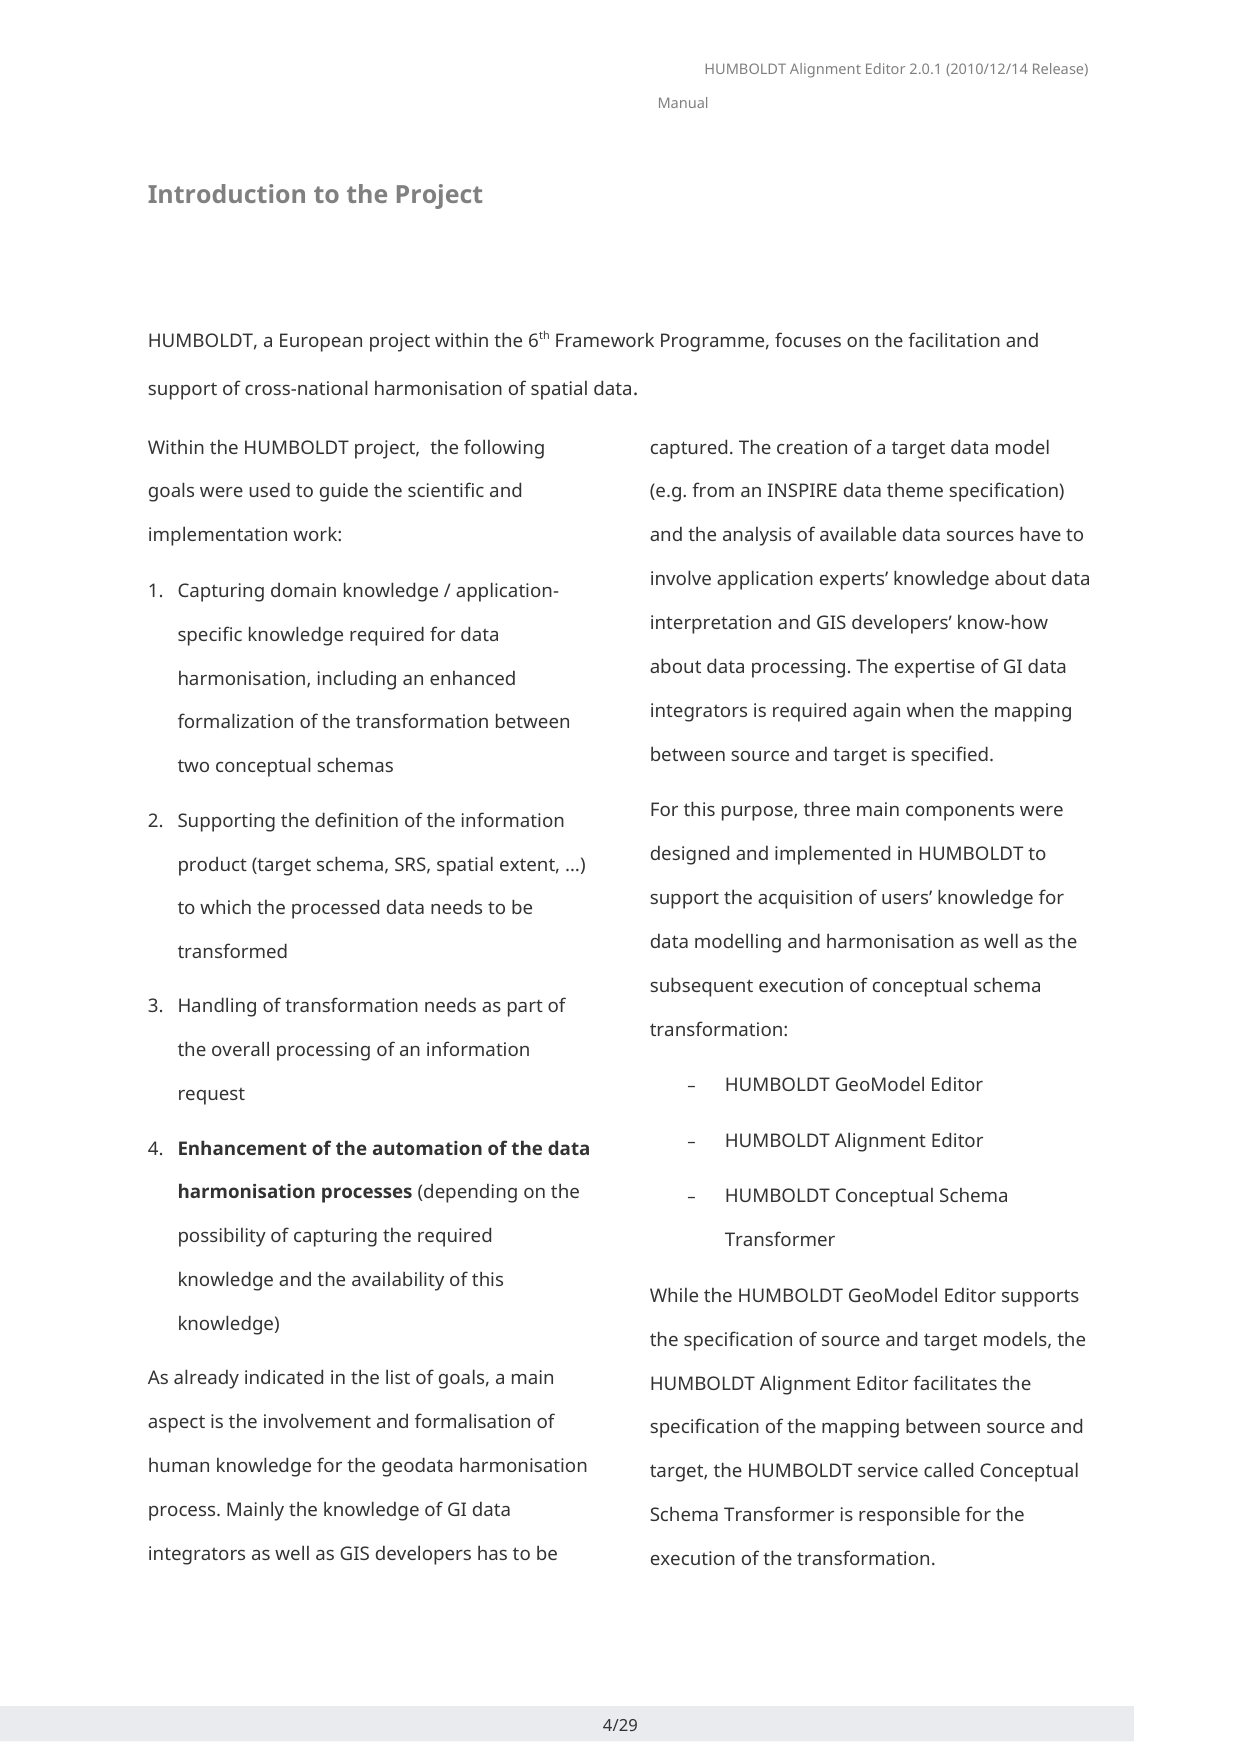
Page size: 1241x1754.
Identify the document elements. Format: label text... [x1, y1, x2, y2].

text For this purpose, three main components were designed and implemented in HUMBOLDT to support the acquisition of users’ knowledge for data modelling and harmonisation as well as the subsequent execution of conceptual schema transformation: [649, 797, 1092, 1041]
text Within the HUMBOLDT project, the following goals were used to guide the scientific and implementation work: [148, 434, 591, 547]
list Handling of transformation needs as part of the overall processing of an information request [148, 993, 591, 1106]
list HUMBOLDT GeoModel Editor [687, 1071, 1092, 1097]
list Supporting the definition of the information product (target schema, SRS, spatial extent, …) to which the processed data needs to be transformed [148, 807, 591, 964]
list HUMBOLDT Conceptual Schema Transformer [687, 1183, 1092, 1252]
text captured. The creation of a target data model (e.g. from an INSPIRE data theme specification) and the analysis of available data sources have to involve application experts’ knowledge about data interpretation and GIS developers’ know-how about data processing. The expertise of GI data integrators is required again when the mapping between source and target is specified. [649, 434, 1092, 766]
subtitle Introduction to the Project [148, 177, 1092, 211]
text HUMBOLDT, a European project within the 6th Framework Programme, focuses on the facili­tation and support of cross-national harmonisa­tion of spatial data. [148, 327, 1092, 402]
list Capturing domain knowledge / application-specific knowledge required for data harmonisation, including an enhanced formalization of the transformation between two conceptual schemas [148, 577, 591, 778]
list Enhancement of the automation of the data harmonisation processes (depending on the possibility of capturing the required knowledge and the availability of this knowledge) [148, 1135, 591, 1336]
text As already indicated in the list of goals, a main aspect is the involvement and formalisation of human knowledge for the geodata harmonisation process. Mainly the knowledge of GI data integrators as well as GIS developers has to be [148, 1364, 591, 1565]
text While the HUMBOLDT GeoModel Editor supports the specification of source and target models, the HUMBOLDT Alignment Editor facilitates the specification of the mapping between source and target, the HUMBOLDT service called Conceptual Schema Transformer is responsible for the execution of the transformation. [649, 1282, 1092, 1571]
list HUMBOLDT Alignment Editor [687, 1127, 1092, 1153]
